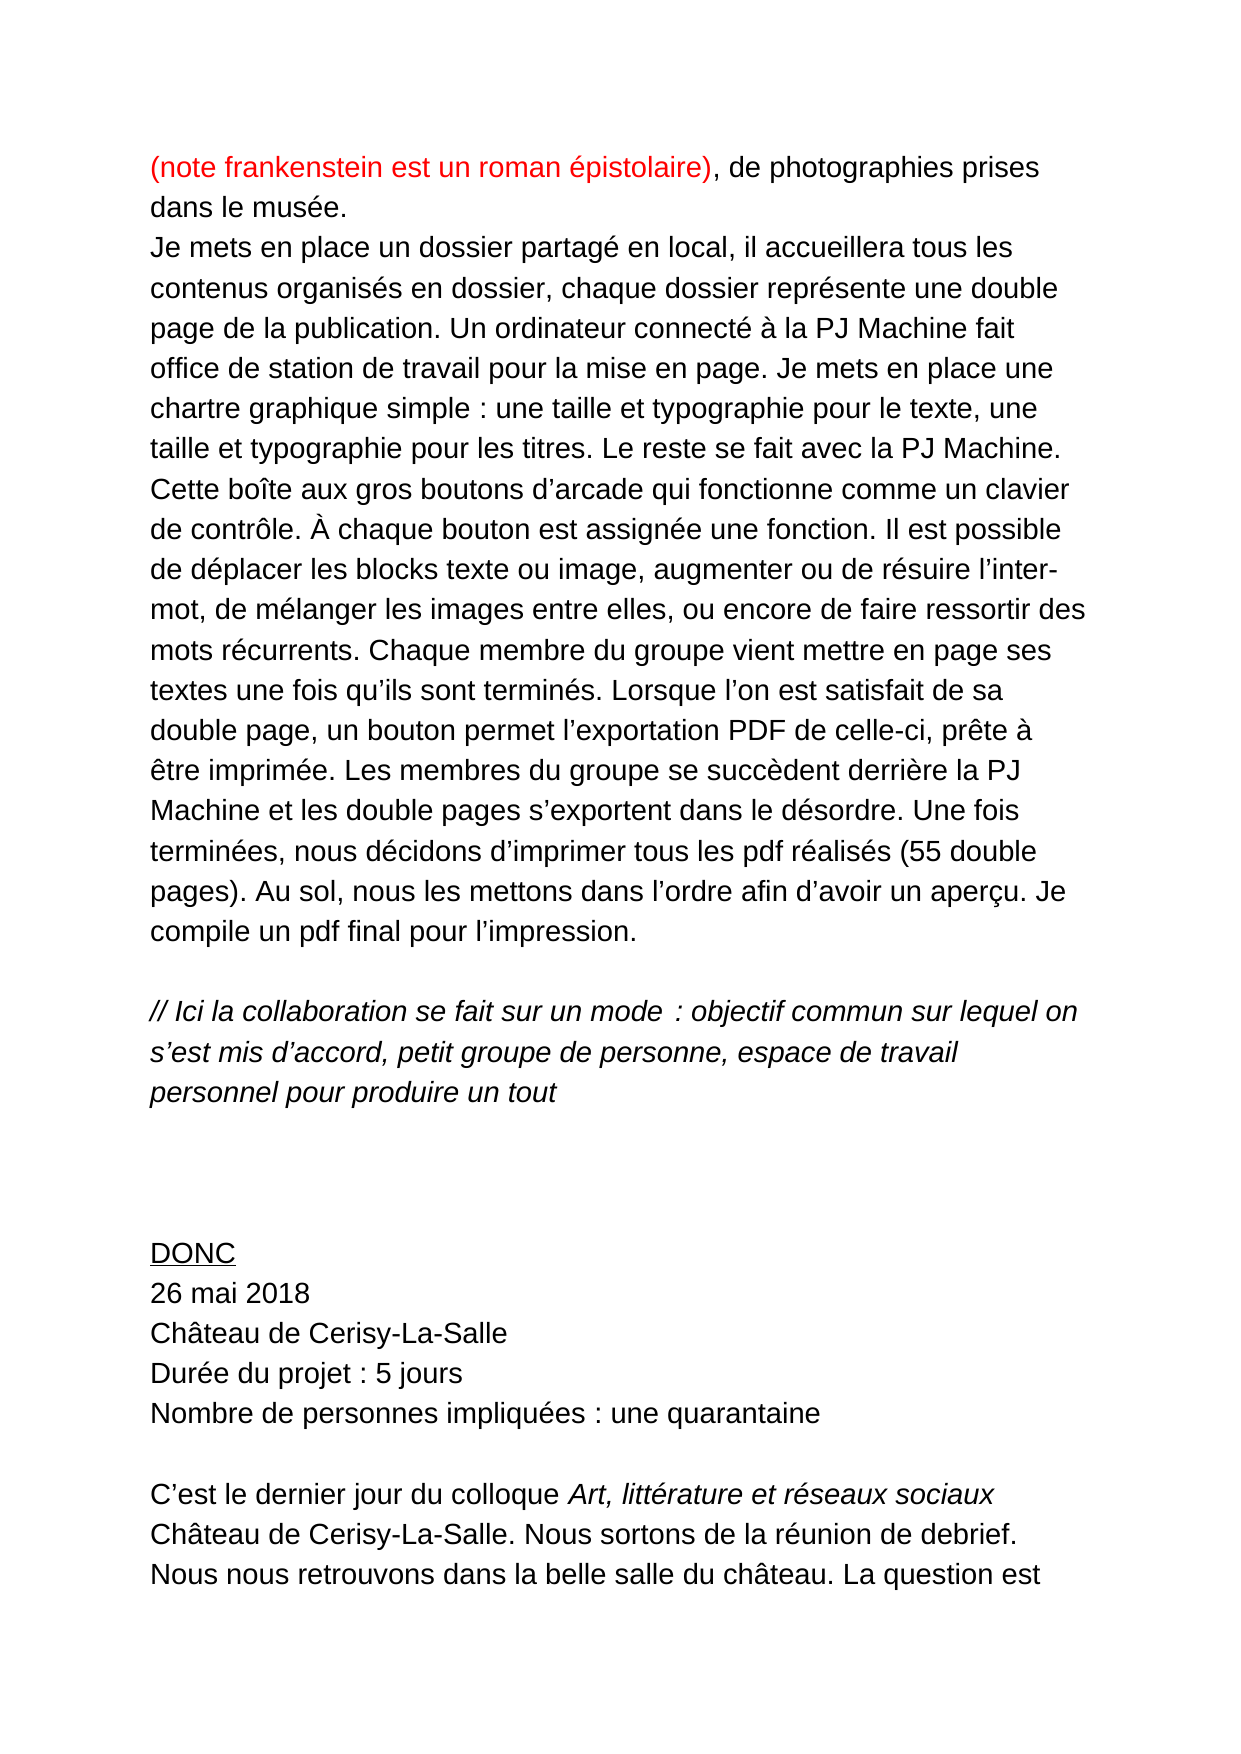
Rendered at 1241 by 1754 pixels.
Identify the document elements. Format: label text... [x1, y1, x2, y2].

text 26 mai 2018 [150, 1276, 1090, 1309]
text Nombre de personnes impliquées : une quarantaine [150, 1396, 1090, 1430]
text C’est le dernier jour du colloque Art, littérature et réseaux sociaux Château de Cerisy-La-Salle. Nous sortons de la réunion de debrief. Nous nous retrouvons dans la belle salle du château. La question est [150, 1477, 1090, 1591]
text // Ici la collaboration se fait sur un mode : objectif commun sur lequel on s’est mis d’accord, petit groupe de personne, espace de travail personnel pour produire un tout [150, 994, 1090, 1108]
text (note frankenstein est un roman épistolaire), de photographies prises dans le musée. Je mets en place un dossier partagé en local, il accueillera tous les contenus organisés en dossier, chaque dossier représente une double page de la publication. Un ordinateur connecté à la PJ Machine fait office de station de travail pour la mise en page. Je mets en place une chartre graphique simple : une taille et typographie pour le texte, une taille et typographie pour les titres. Le reste se fait avec la PJ Machine. Cette boîte aux gros boutons d’arcade qui fonctionne comme un clavier de contrôle. À chaque bouton est assignée une fonction. Il est possible de déplacer les blocks texte ou image, augmenter ou de résuire l’inter-mot, de mélanger les images entre elles, ou encore de faire ressortir des mots récurrents. Chaque membre du groupe vient mettre en page ses textes une fois qu’ils sont terminés. Lorsque l’on est satisfait de sa double page, un bouton permet l’exportation PDF de celle-ci, prête à être imprimée. Les membres du groupe se succèdent derrière la PJ Machine et les double pages s’exportent dans le désordre. Une fois terminées, nous décidons d’imprimer tous les pdf réalisés (55 double pages). Au sol, nous les mettons dans l’ordre afin d’avoir un aperçu. Je compile un pdf final pour l’impression. [150, 150, 1090, 947]
text DONC [150, 1236, 1090, 1269]
text Château de Cerisy-La-Salle [150, 1316, 1090, 1349]
text Durée du projet : 5 jours [150, 1356, 1090, 1390]
